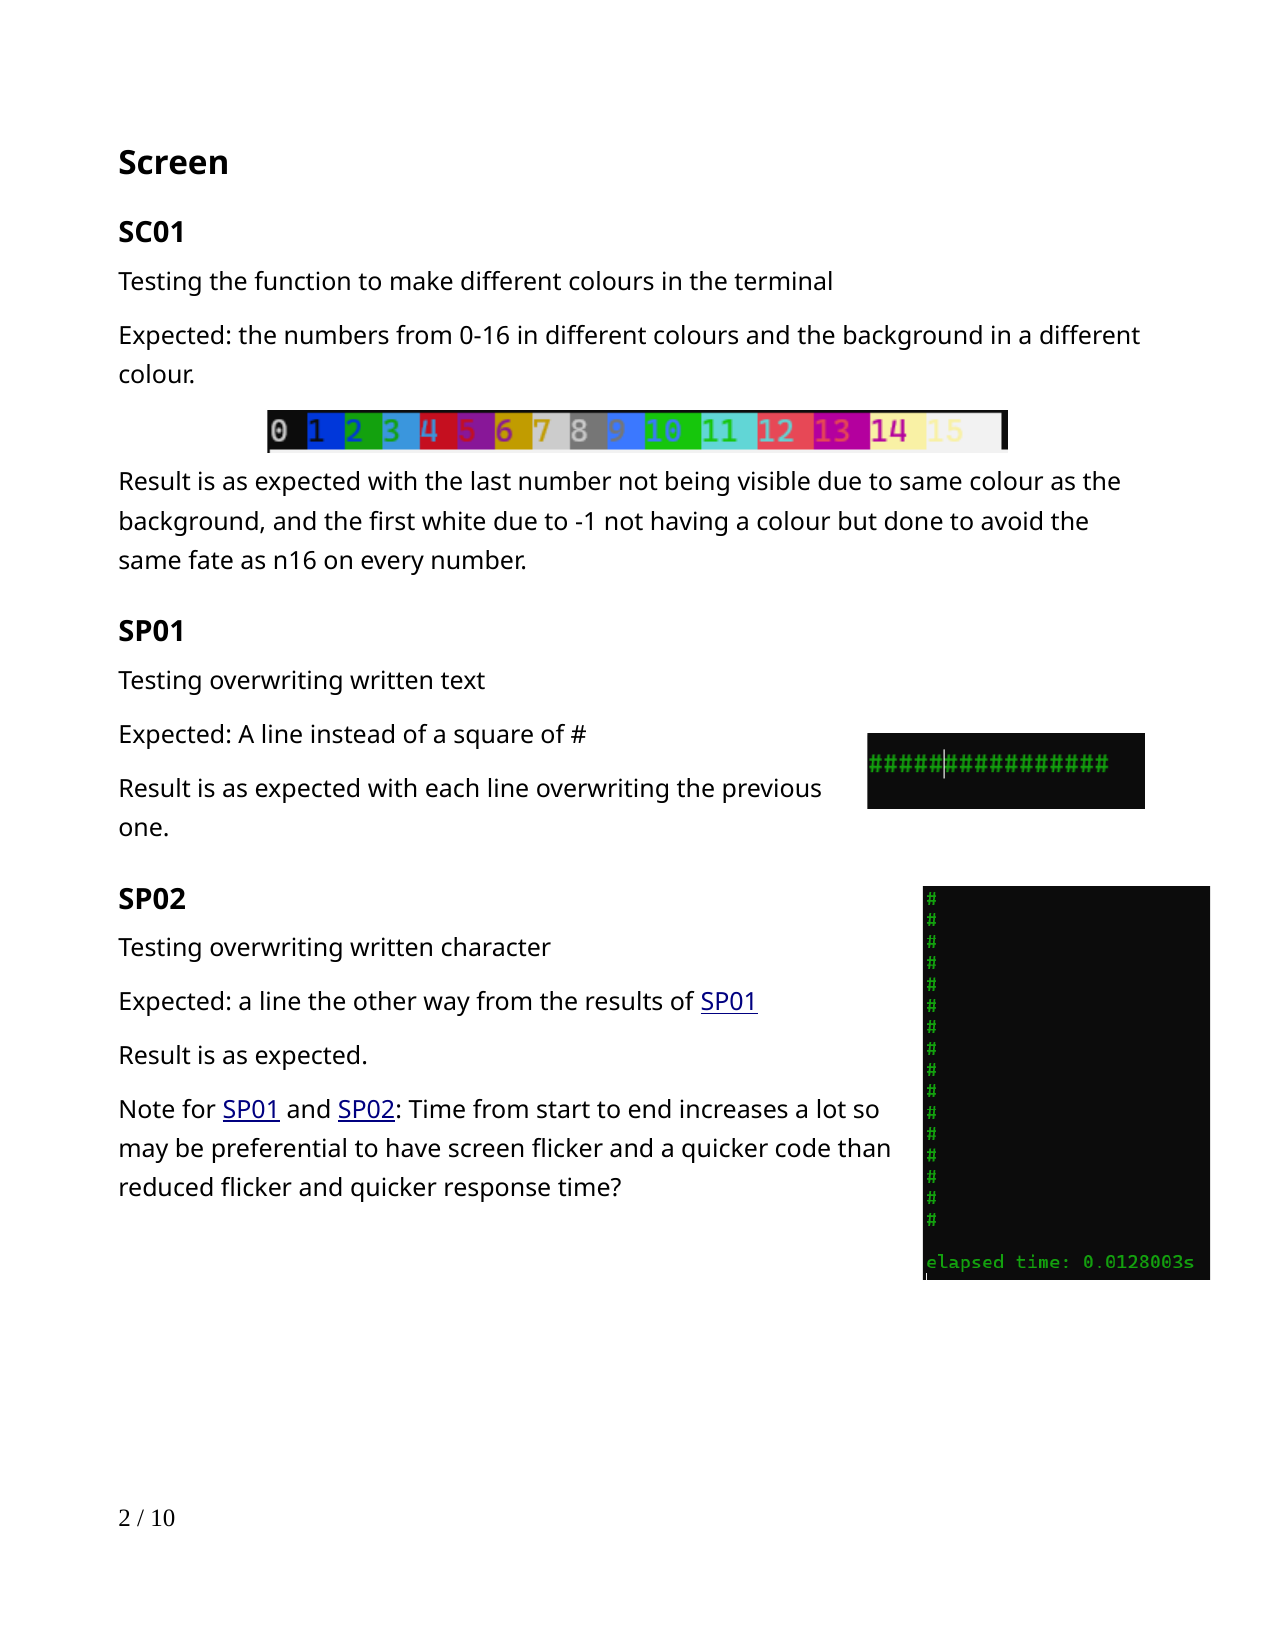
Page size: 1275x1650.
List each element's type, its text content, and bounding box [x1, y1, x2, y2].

subtitle SP01 [118, 611, 1157, 650]
text Note for SP01 and SP02: Time from start to end increases a lot so may be preferential to have screen flicker and a quicker code than reduced flicker and quicker response time? [118, 1091, 922, 1204]
text Result is as expected with each line overwriting the previous one. [118, 770, 1157, 844]
text Testing overwriting written character [118, 930, 922, 964]
text Result is as expected with the last number not being visible due to same colour as the background, and the first white due to -1 not having a colour but done to avoid the same fate as n16 on every number. [118, 464, 1157, 576]
text Result is as expected. [118, 1038, 922, 1072]
text Testing the function to make different colours in the terminal [118, 264, 1157, 298]
text Expected: A line instead of a square of # [118, 717, 1157, 751]
subtitle SC01 [118, 211, 1157, 251]
text Testing overwriting written text [118, 663, 1157, 697]
text Expected: a line the other way from the results of SP01 [118, 984, 922, 1018]
subtitle SP02 [118, 878, 1157, 918]
subtitle Screen [118, 139, 1157, 184]
picture [922, 886, 1210, 1280]
picture [867, 733, 1145, 809]
text Expected: the numbers from 0-16 in different colours and the background in a different colour. [118, 317, 1157, 391]
picture [267, 410, 1008, 453]
